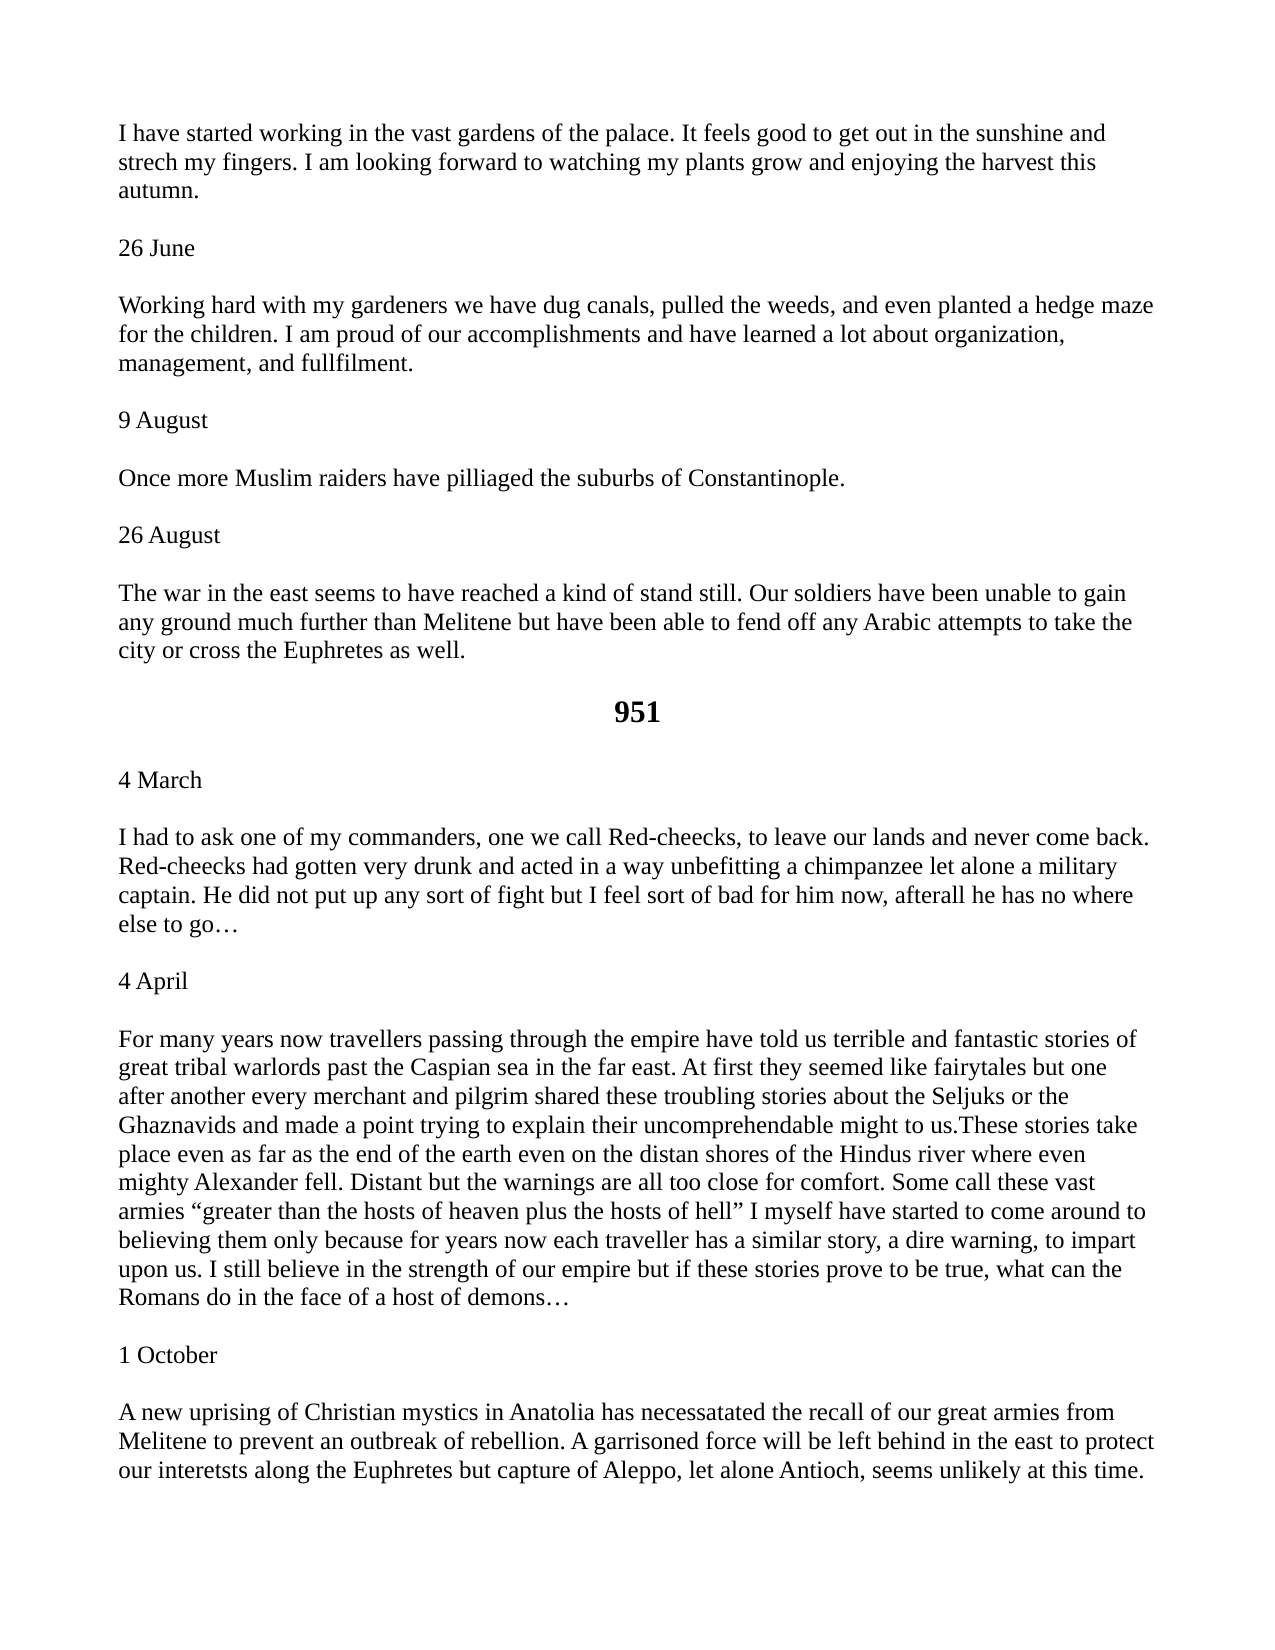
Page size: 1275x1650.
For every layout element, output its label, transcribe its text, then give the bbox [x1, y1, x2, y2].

text Once more Muslim raiders have pilliaged the suburbs of Constantinople. [118, 463, 1157, 492]
text 9 August [118, 406, 1157, 434]
text I had to ask one of my commanders, one we call Red-cheecks, to leave our lands and never come back. Red-cheecks had gotten very drunk and acted in a way unbefitting a chimpanzee let alone a military captain. He did not put up any sort of fight but I feel sort of bad for him now, afterall he has no where else to go… [118, 822, 1157, 937]
text 26 August [118, 521, 1157, 549]
text 1 October [118, 1340, 1157, 1369]
text 951 [118, 693, 1157, 729]
text The war in the east seems to have reached a kind of stand still. Our soldiers have been unable to gain any ground much further than Melitene but have been able to fend off any Arabic attempts to take the city or cross the Euphretes as well. [118, 578, 1157, 664]
text I have started working in the vast gardens of the palace. It feels good to get out in the sunshine and strech my fingers. I am looking forward to watching my plants grow and enjoying the harvest this autumn. [118, 118, 1157, 204]
text 26 June [118, 233, 1157, 262]
text For many years now travellers passing through the empire have told us terrible and fantastic stories of great tribal warlords past the Caspian sea in the far east. At first they seemed like fairytales but one after another every merchant and pilgrim shared these troubling stories about the Seljuks or the Ghaznavids and made a point trying to explain their uncomprehendable might to us.These stories take place even as far as the end of the earth even on the distan shores of the Hindus river where even mighty Alexander fell. Distant but the warnings are all too close for comfort. Some call these vast armies “greater than the hosts of heaven plus the hosts of hell” I myself have started to come around to believing them only because for years now each traveller has a similar story, a dire warning, to impart upon us. I still believe in the strength of our empire but if these stories prove to be true, what can the Romans do in the face of a host of demons… [118, 1024, 1157, 1311]
text A new uprising of Christian mystics in Anatolia has necessatated the recall of our great armies from Melitene to prevent an outbreak of rebellion. A garrisoned force will be left behind in the east to protect our interetsts along the Euphretes but capture of Aleppo, let alone Antioch, seems unlikely at this time. [118, 1397, 1157, 1484]
text Working hard with my gardeners we have dug canals, pulled the weeds, and even planted a hedge maze for the children. I am proud of our accomplishments and have learned a lot about organization, management, and fullfilment. [118, 291, 1157, 377]
text 4 March [118, 765, 1157, 794]
text 4 April [118, 966, 1157, 995]
